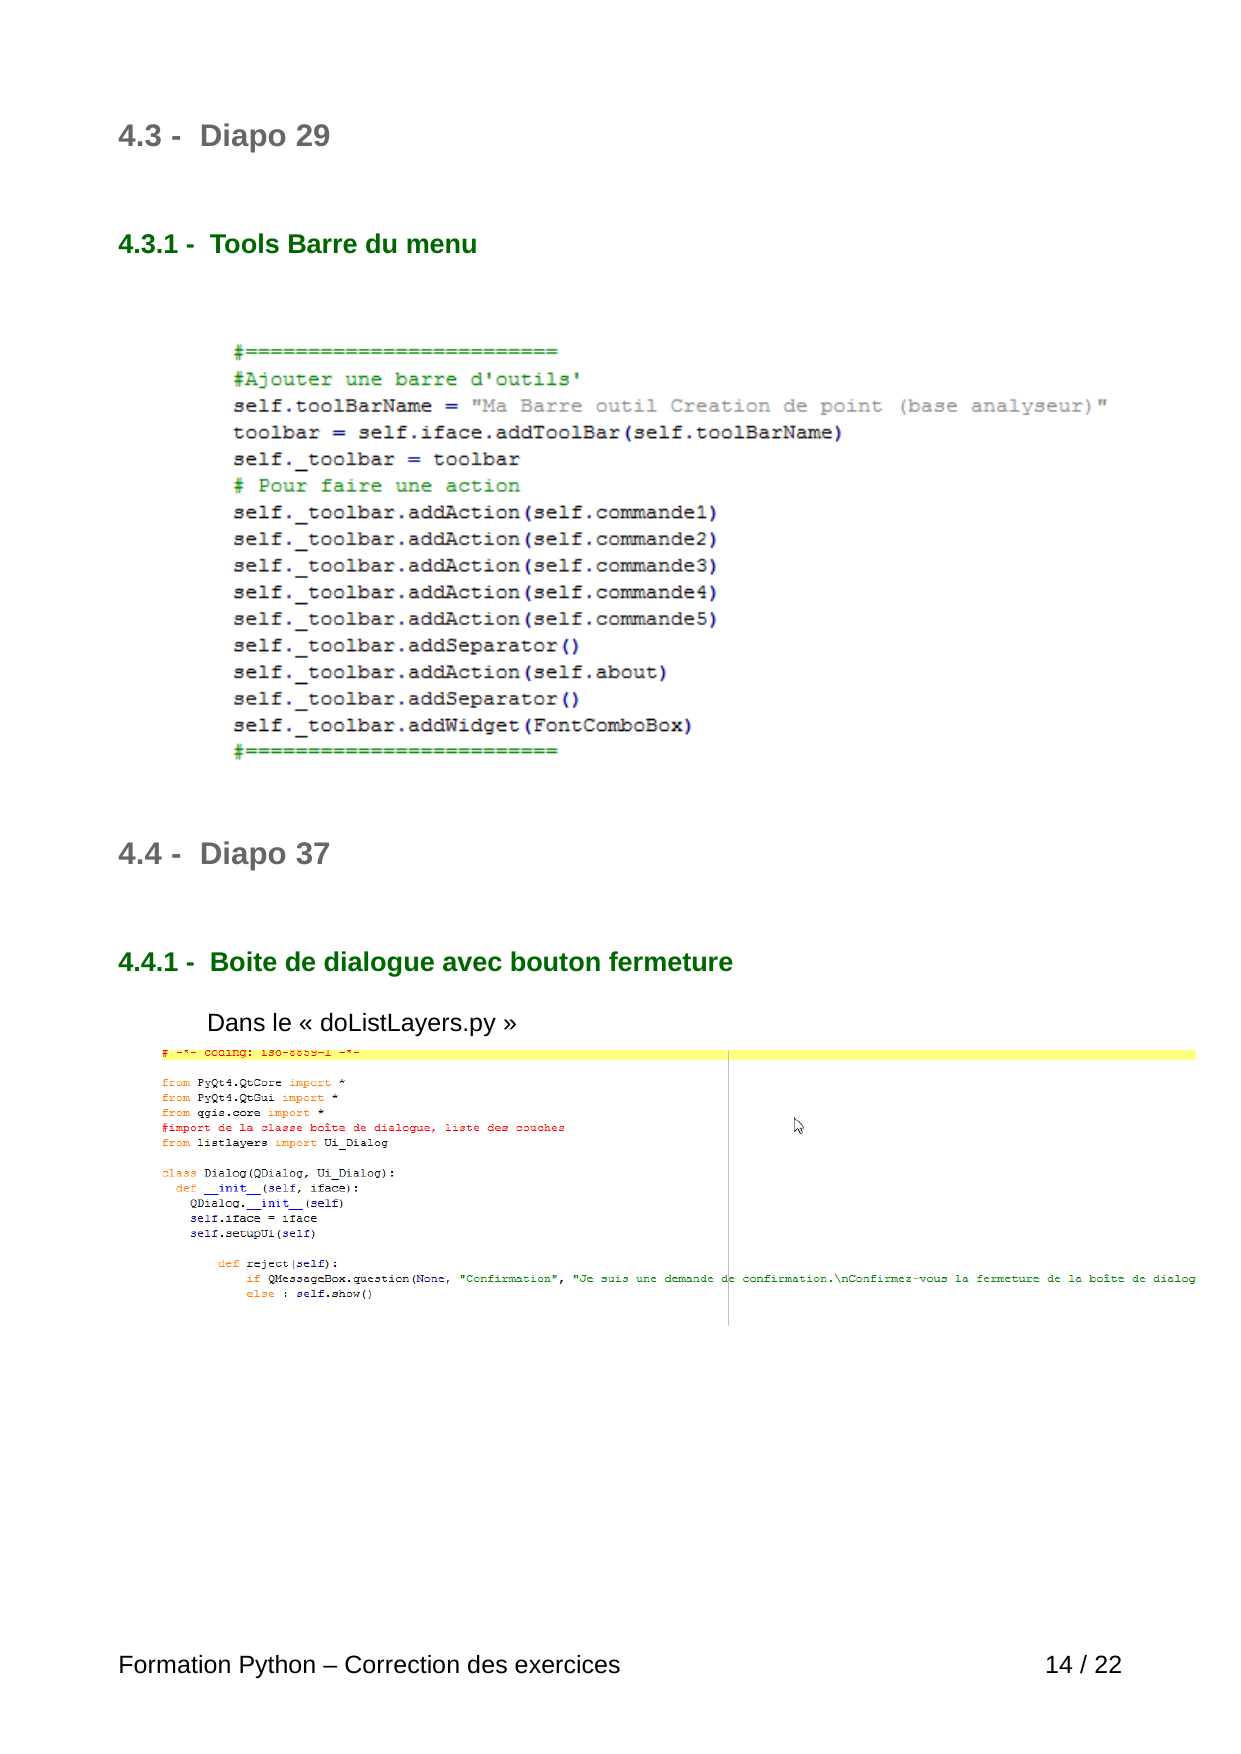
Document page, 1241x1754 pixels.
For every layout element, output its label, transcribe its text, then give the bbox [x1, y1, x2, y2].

text Dans le « doListLayers.py » [207, 1010, 1122, 1037]
picture [211, 340, 1129, 766]
subtitle Diapo 37 [118, 835, 1122, 871]
subtitle Diapo 29 [118, 117, 1122, 153]
subtitle Boite de dialogue avec bouton fermeture [118, 946, 1122, 977]
picture [162, 1050, 1196, 1326]
subtitle Tools Barre du menu [118, 228, 1122, 259]
